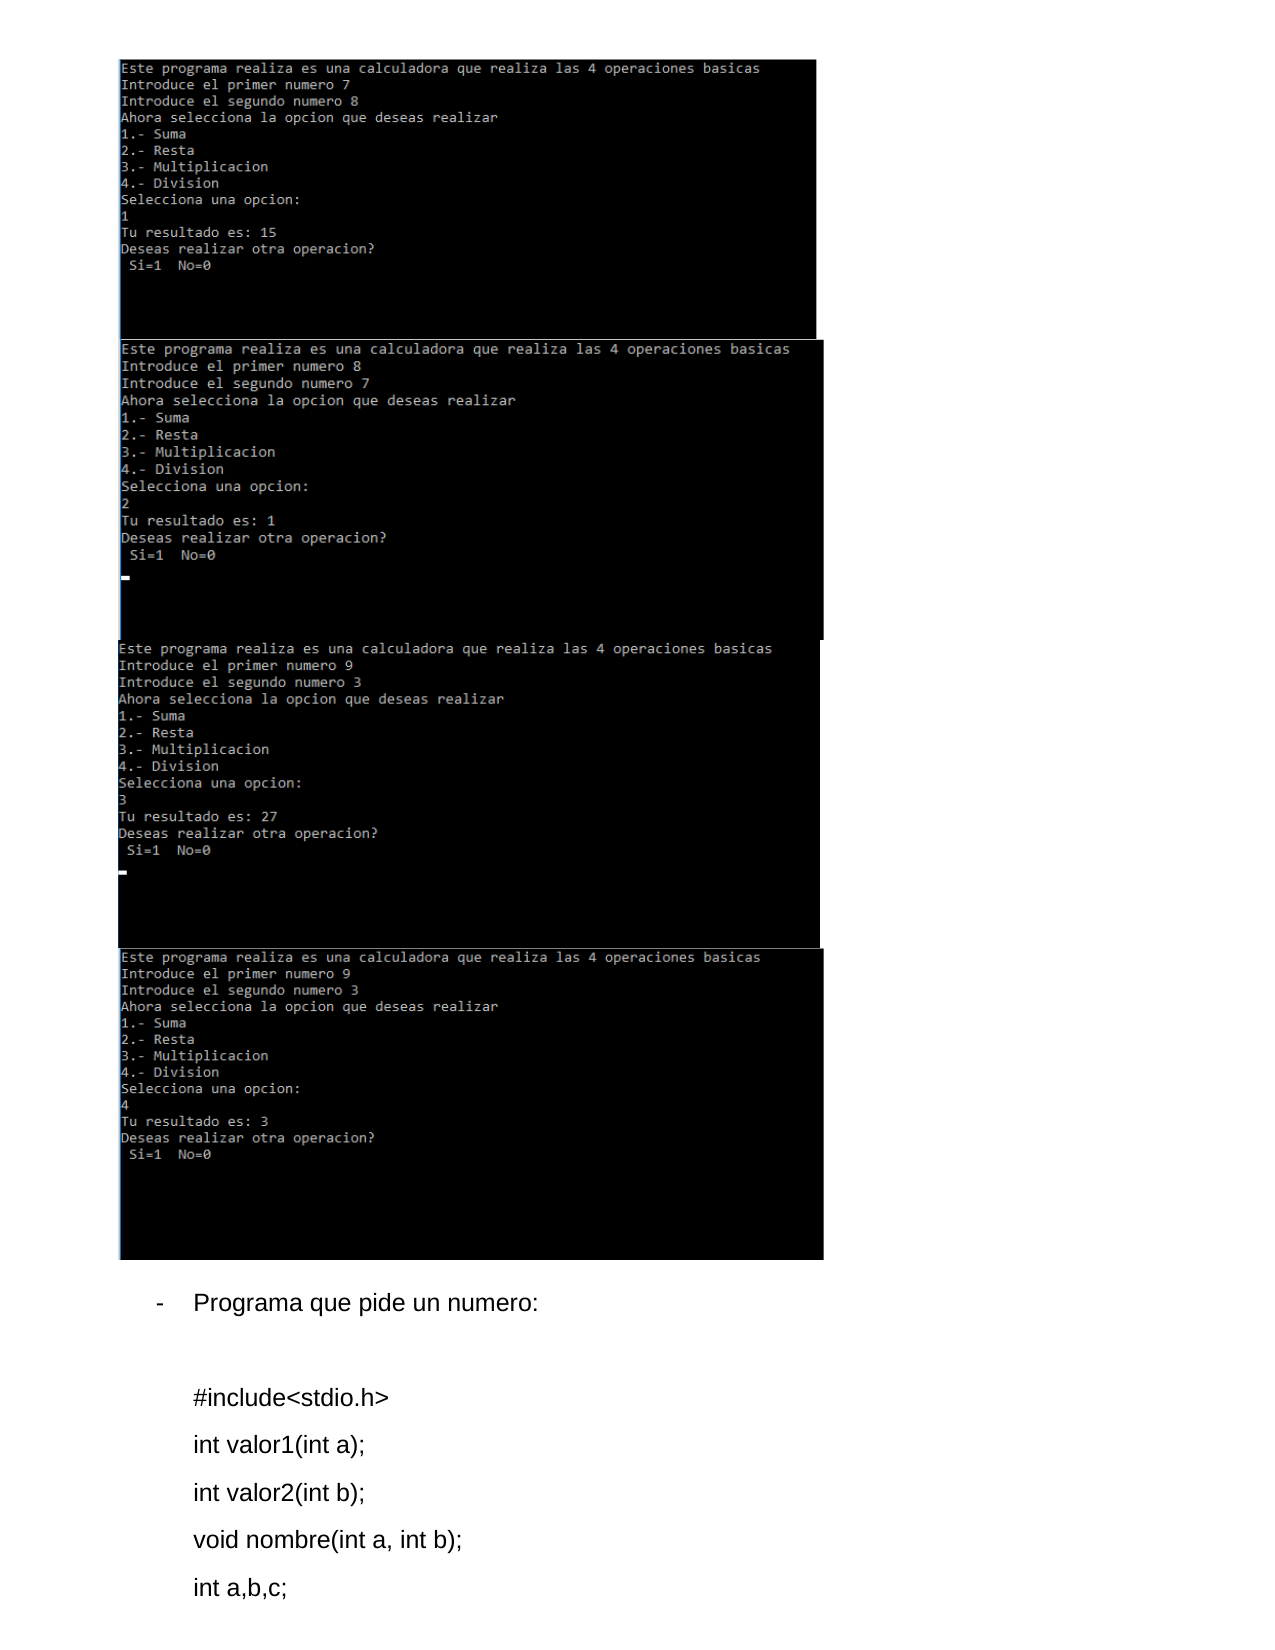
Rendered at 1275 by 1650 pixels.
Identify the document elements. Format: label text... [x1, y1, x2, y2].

list int valor1(int a); [193, 1430, 1205, 1459]
list int a,b,c; [193, 1573, 1205, 1601]
list void nombre(int a, int b); [193, 1525, 1205, 1554]
list int valor2(int b); [193, 1478, 1205, 1507]
list Programa que pide un numero: [156, 1288, 1205, 1317]
list #include<stdio.h> [193, 1383, 1205, 1412]
